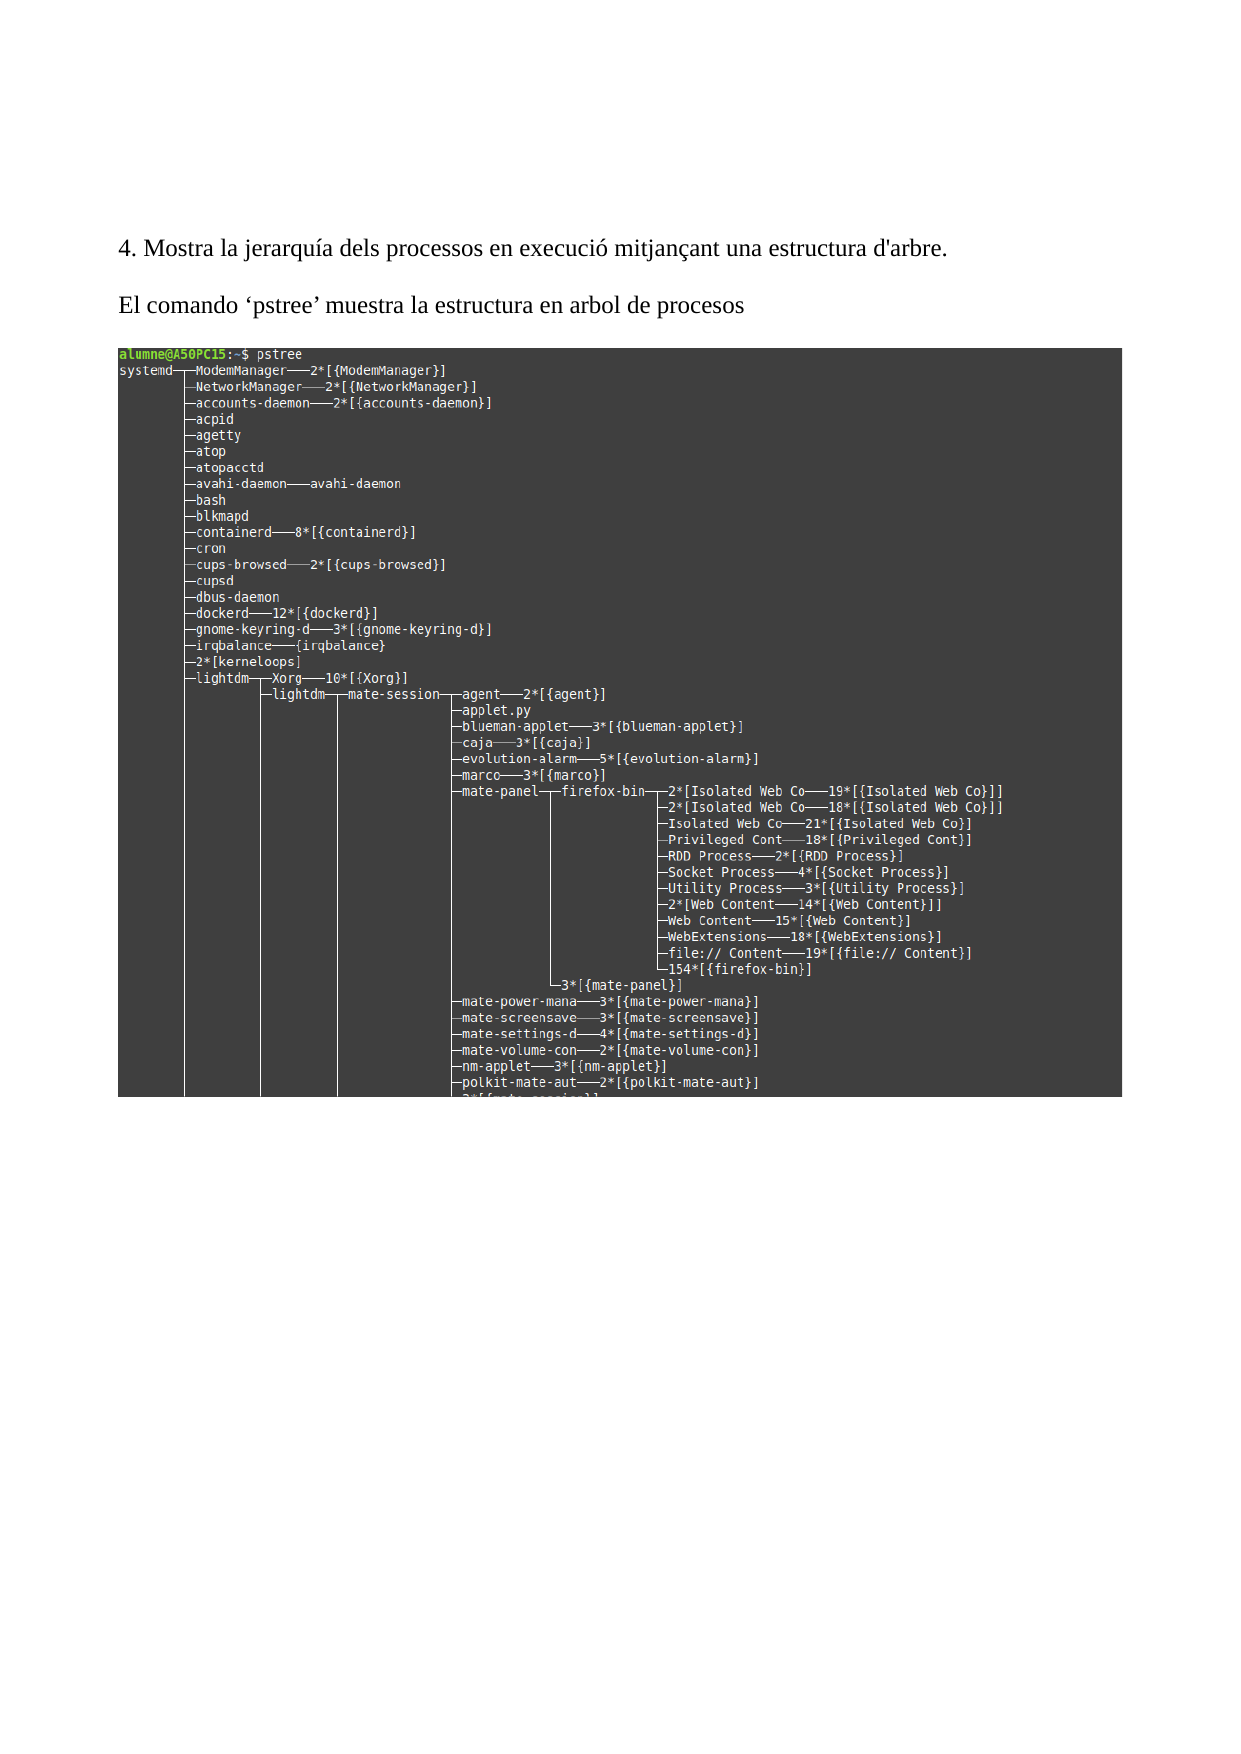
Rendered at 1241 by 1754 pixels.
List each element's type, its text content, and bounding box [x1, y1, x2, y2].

picture [118, 348, 1123, 1097]
text El comando ‘pstree’ muestra la estructura en arbol de procesos [118, 291, 1122, 319]
text 4. Mostra la jerarquía dels processos en execució mitjançant una estructura d'arbre. [118, 233, 1122, 262]
